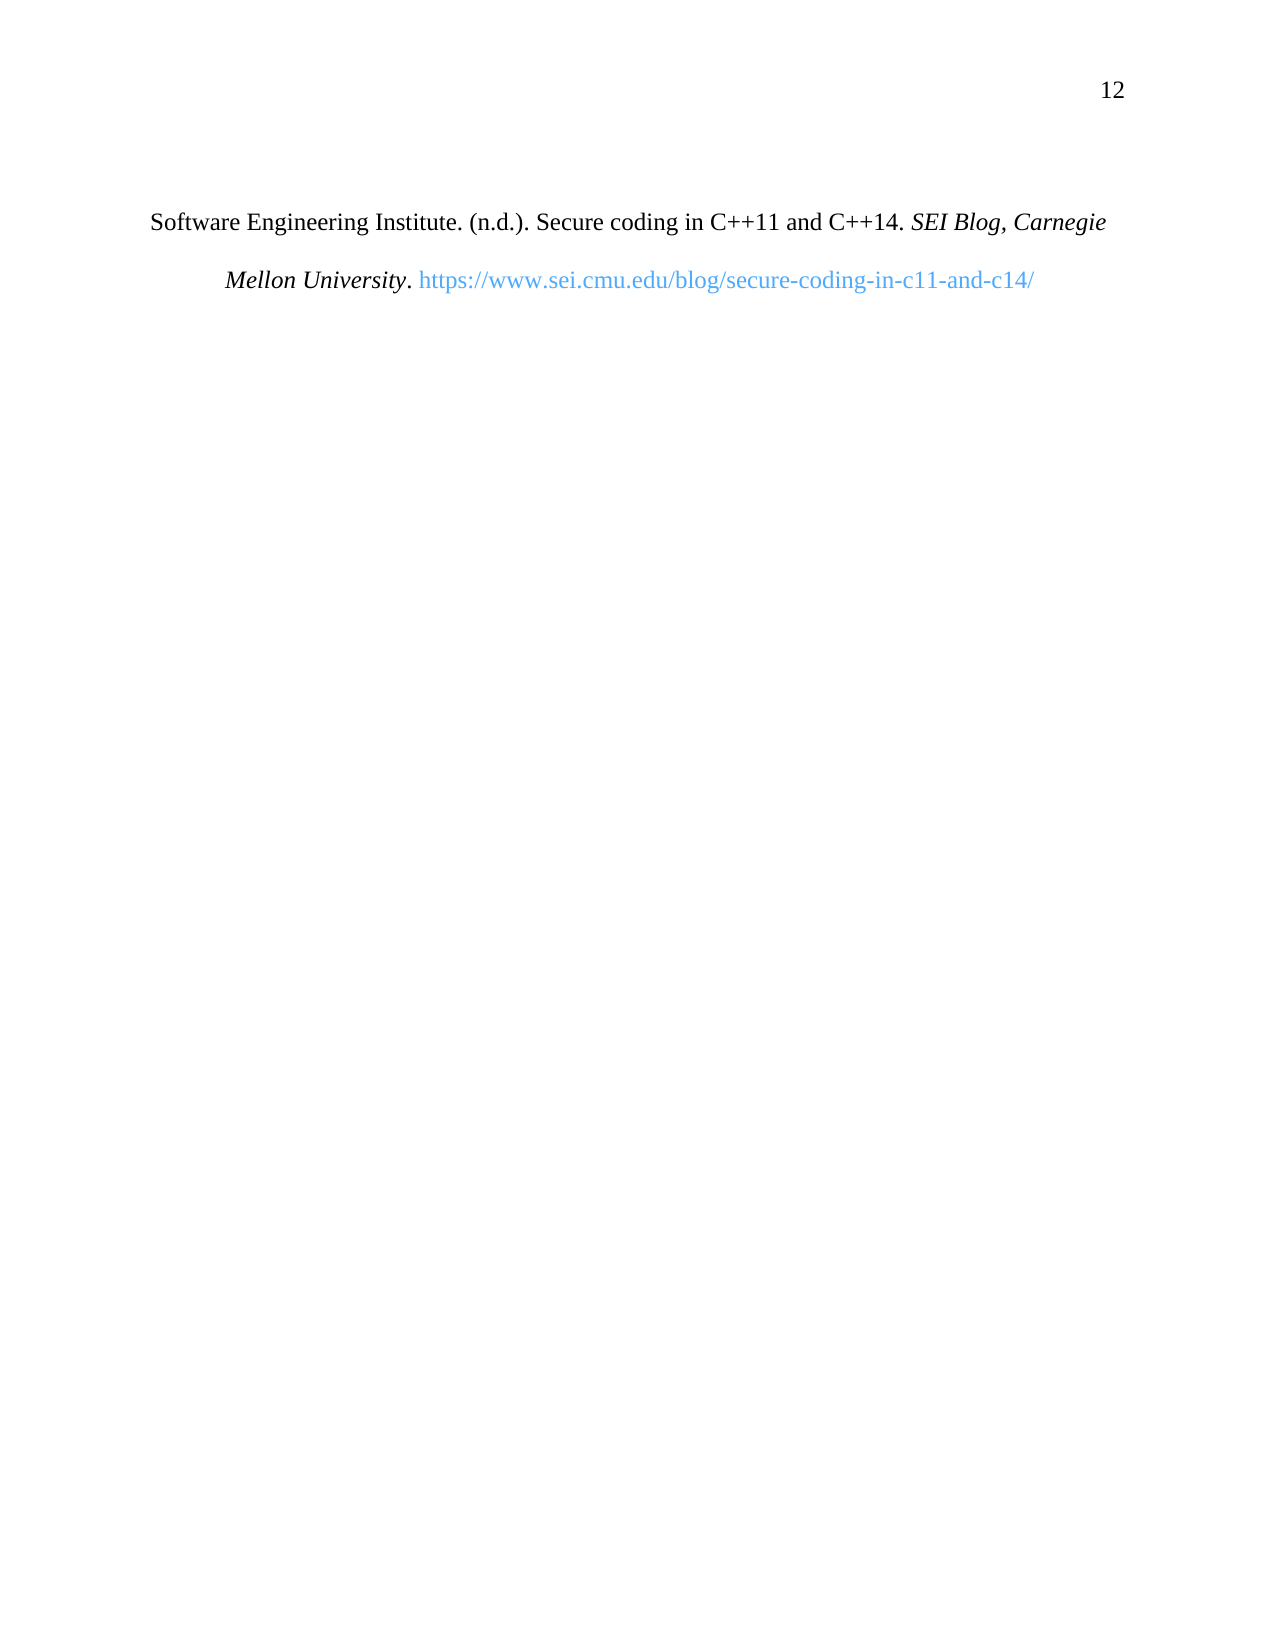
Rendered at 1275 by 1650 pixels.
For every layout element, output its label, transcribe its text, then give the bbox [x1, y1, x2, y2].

text Software Engineering Institute. (n.d.). Secure coding in C++11 and C++14. SEI Blog, Carnegie Mellon University. https://www.sei.cmu.edu/blog/secure-coding-in-c11-and-c14/ [150, 207, 1125, 294]
